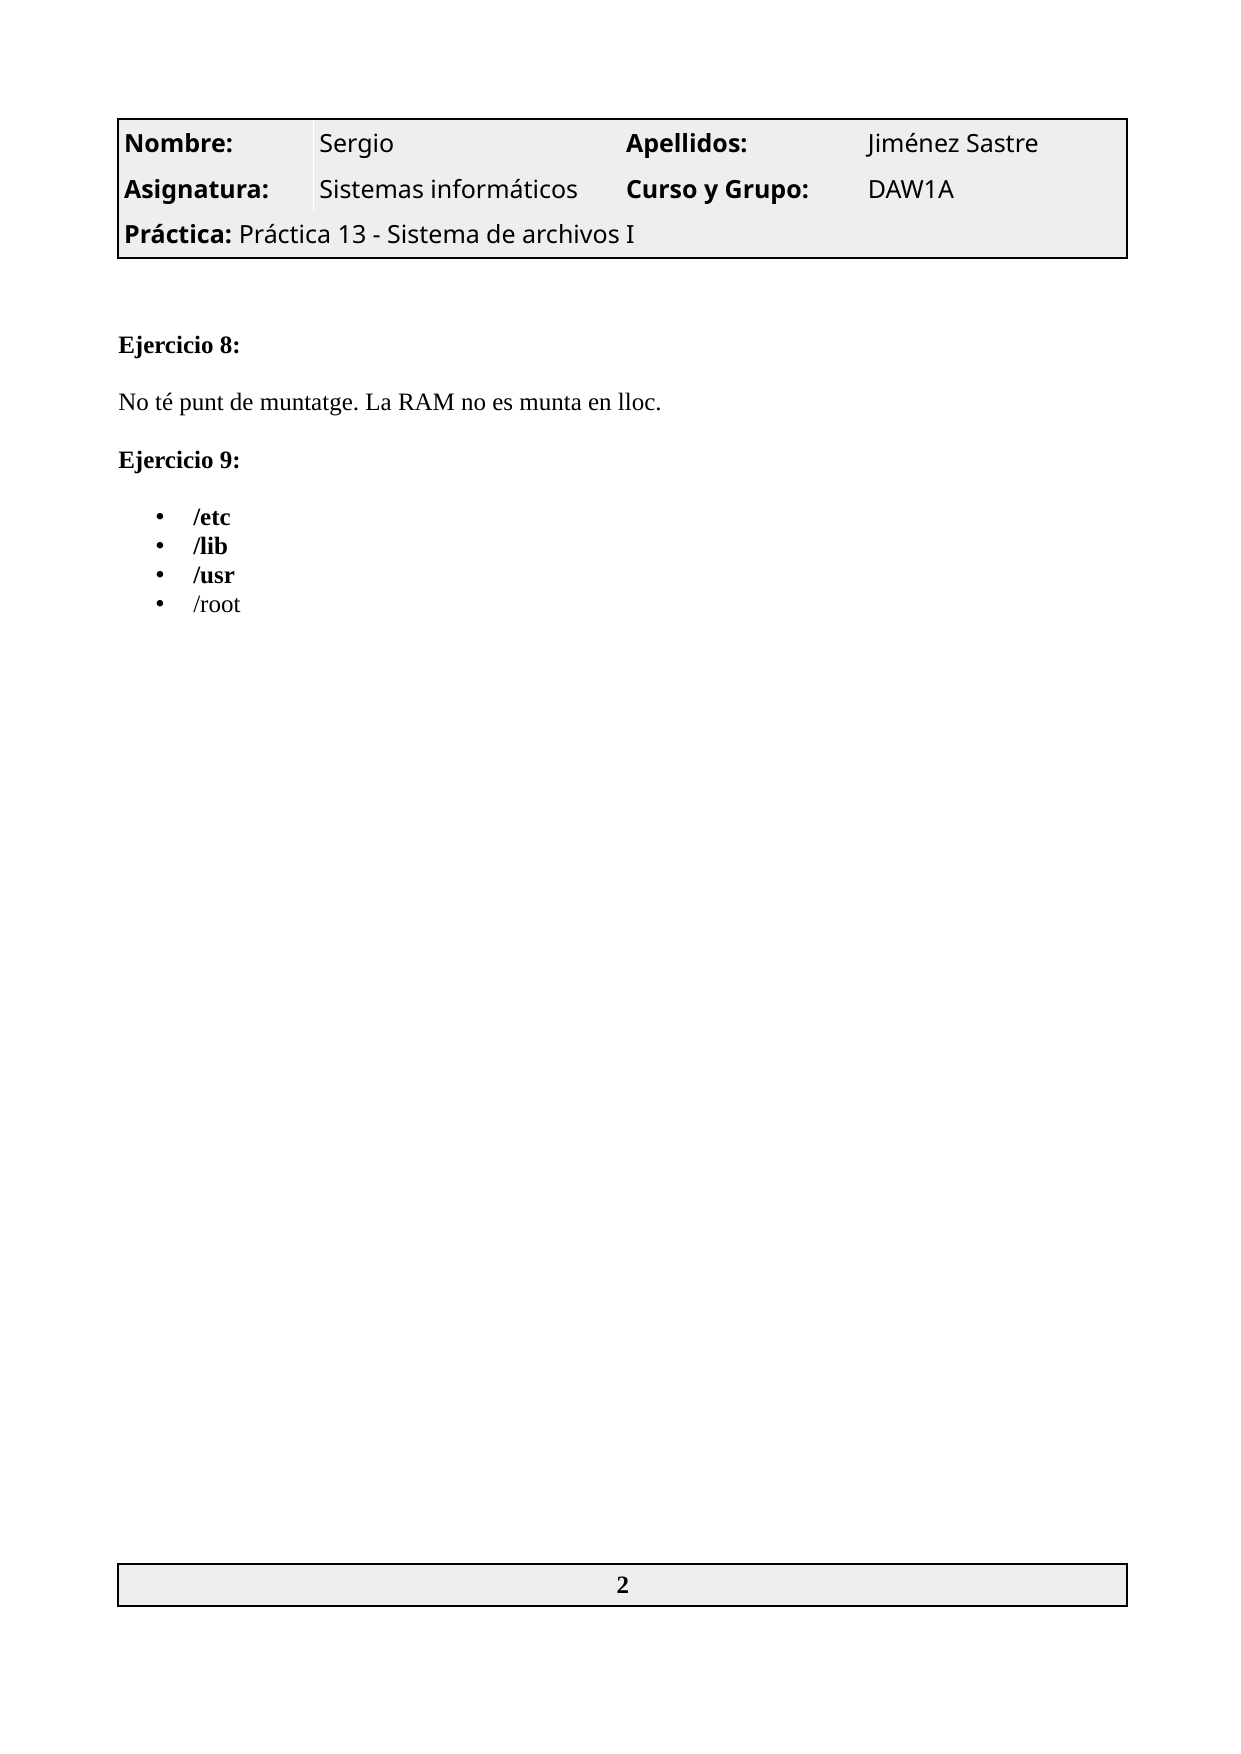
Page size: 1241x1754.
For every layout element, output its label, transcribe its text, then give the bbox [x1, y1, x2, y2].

text No té punt de muntatge. La RAM no es munta en lloc. [118, 387, 1122, 416]
list /lib [156, 531, 1122, 560]
list /root [156, 589, 1122, 617]
list /etc [156, 502, 1122, 531]
text Ejercicio 9: [118, 445, 1122, 474]
list /usr [156, 560, 1122, 589]
text Ejercicio 8: [118, 330, 1122, 359]
